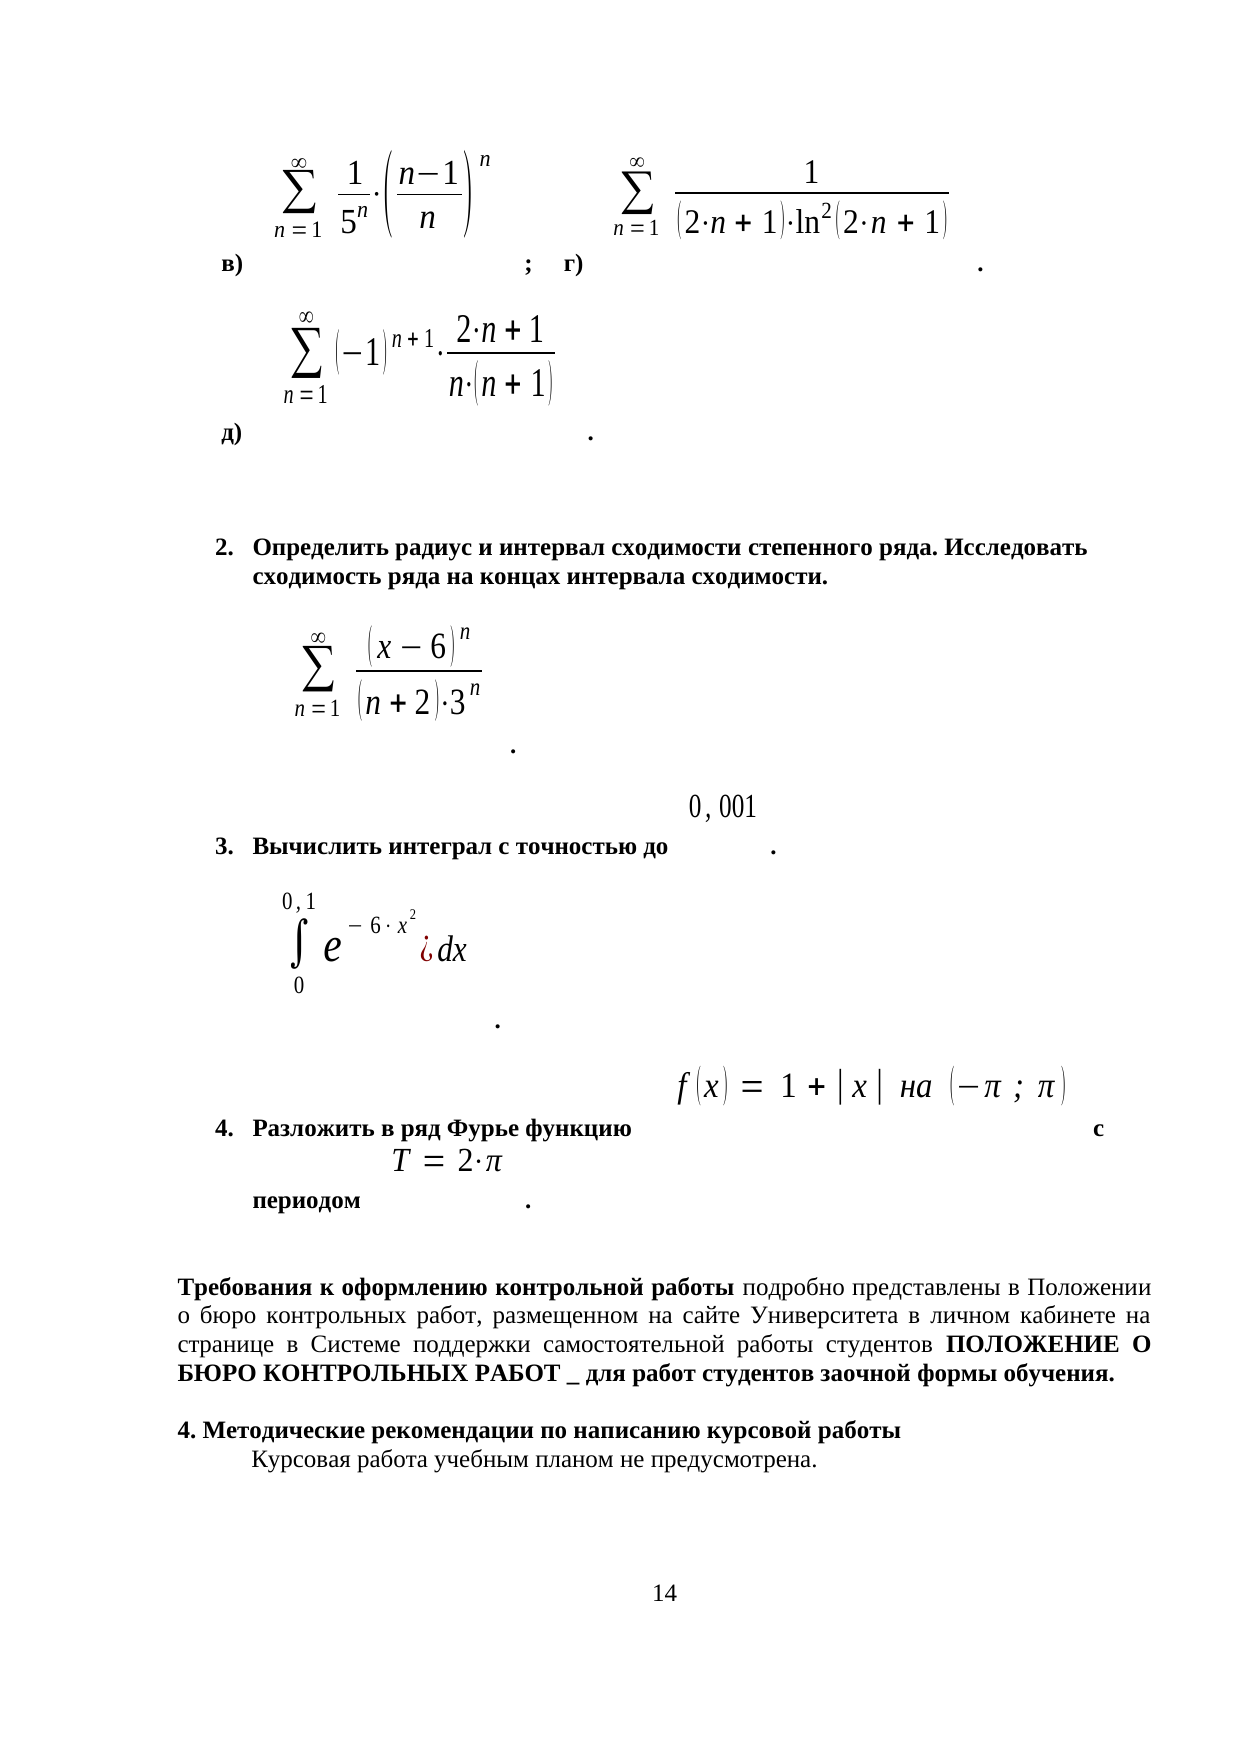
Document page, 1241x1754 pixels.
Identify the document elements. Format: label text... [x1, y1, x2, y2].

text Курсовая работа учебным планом не предусмотрена. [177, 1444, 1152, 1473]
text . [177, 889, 1152, 1034]
text в) ; г) . [177, 147, 1152, 277]
text 4. Методические рекомендации по написанию курсовой работы [177, 1416, 1152, 1444]
text . [177, 619, 1152, 758]
list Определить радиус и интервал сходимости степенного ряда. Исследовать сходимость ряда на концах интервала сходимости. [215, 532, 1152, 590]
list Вычислить интеграл с точностью до . [215, 788, 1152, 860]
text д) . [177, 306, 1152, 445]
list Разложить в ряд Фурье функцию с периодом . [215, 1063, 1152, 1214]
text Требования к оформлению контрольной работы подробно представлены в Положении о бюро контрольных работ, размещенном на сайте Университета в личном кабинете на странице в Системе поддержки самостоятельной работы студентов ПОЛОЖЕНИЕ О БЮРО КОНТРОЛЬНЫХ РАБОТ _ для работ студентов заочной формы обучения. [177, 1272, 1152, 1387]
